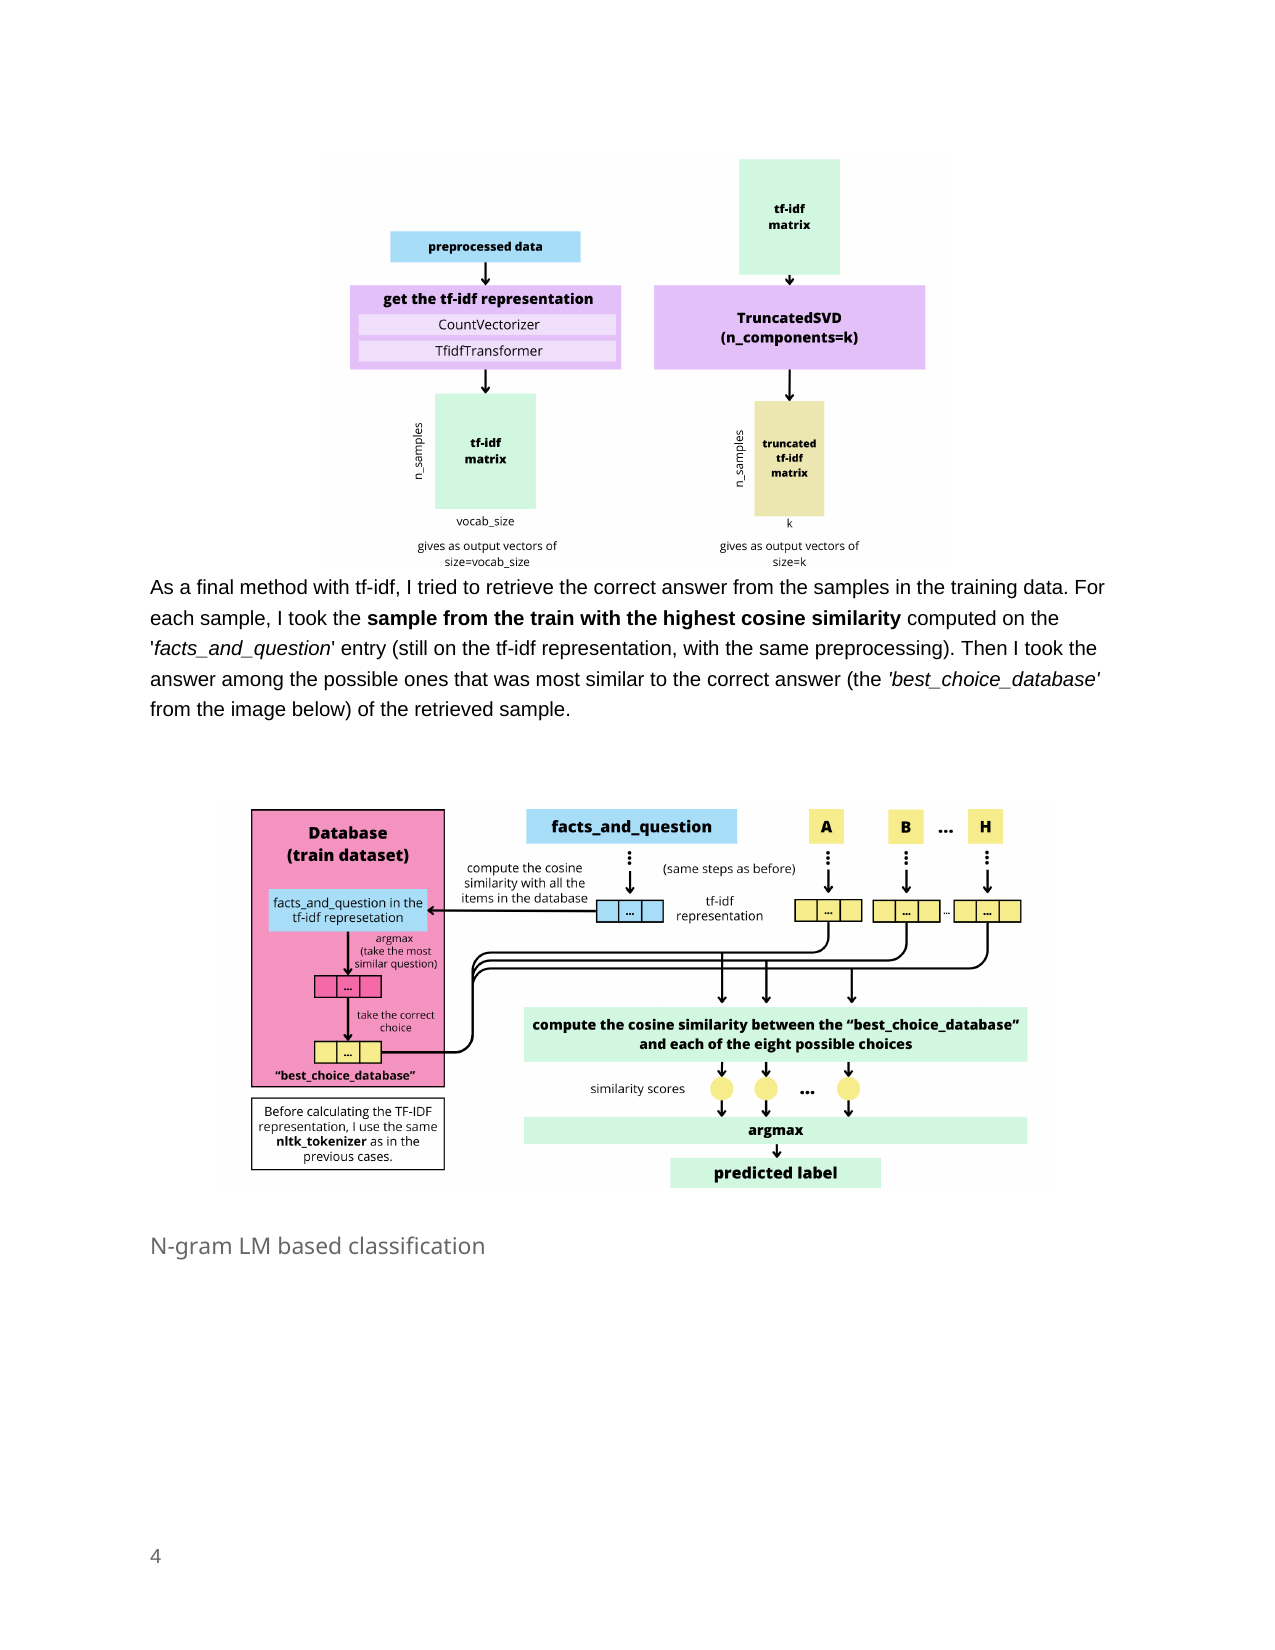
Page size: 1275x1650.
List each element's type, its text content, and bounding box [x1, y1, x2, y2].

text As a final method with tf-idf, I tried to retrieve the correct answer from the samples in the training data. For each sample, I took the sample from the train with the highest cosine similarity computed on the 'facts_and_question' entry (still on the tf-idf representation, with the same preprocessing). Then I took the answer among the possible ones that was most similar to the correct answer (the 'best_choice_database' from the image below) of the retrieved sample. [150, 150, 1125, 721]
picture [217, 800, 1058, 1193]
subtitle N-gram LM based classification [150, 800, 1125, 1261]
picture [323, 155, 952, 569]
